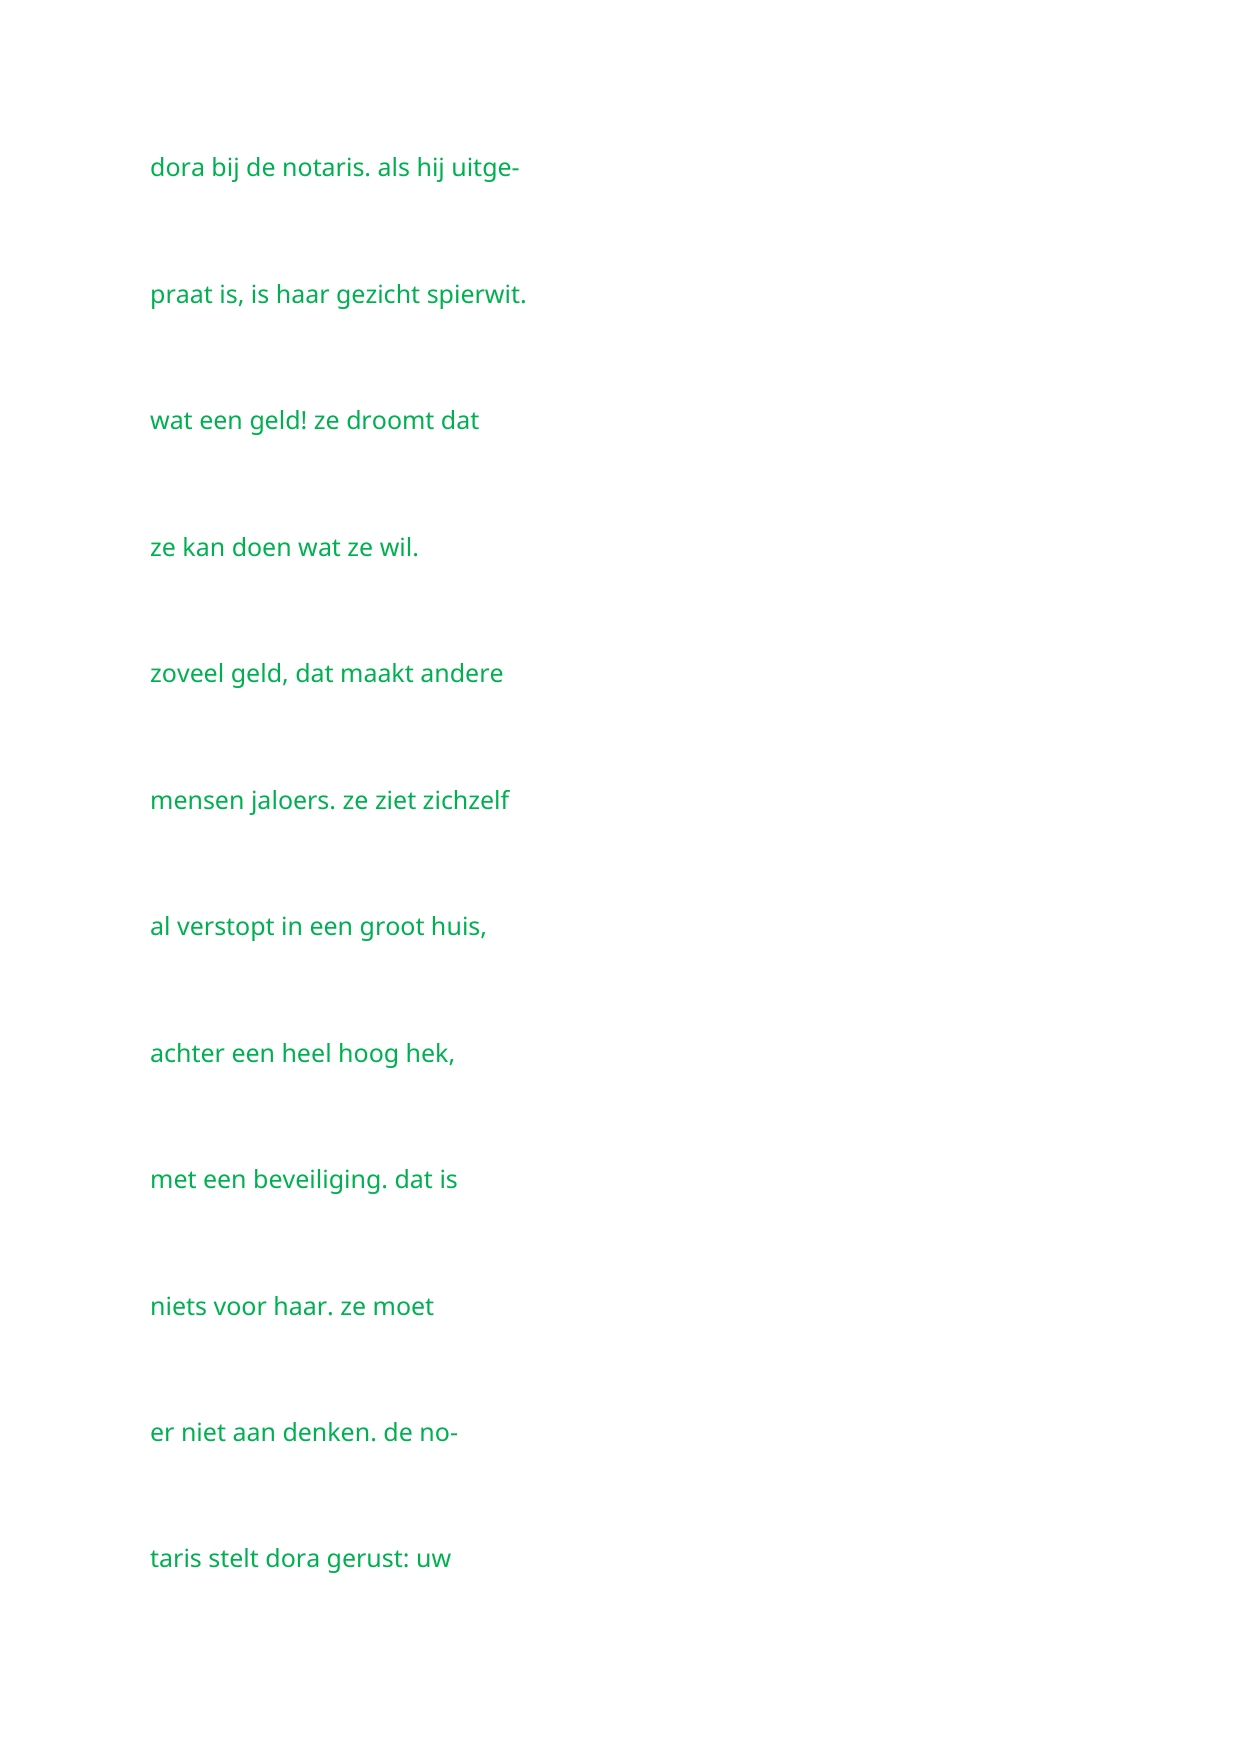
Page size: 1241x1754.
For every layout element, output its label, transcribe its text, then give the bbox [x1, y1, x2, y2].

text met een beveiliging. dat is [150, 1162, 1090, 1196]
text praat is, is haar gezicht spierwit. [150, 276, 1090, 311]
text ze kan doen wat ze wil. [150, 529, 1090, 563]
text zoveel geld, dat maakt andere [150, 656, 1090, 690]
text wat een geld! ze droomt dat [150, 403, 1090, 437]
text taris stelt dora gerust: uw [150, 1541, 1090, 1575]
text er niet aan denken. de no- [150, 1414, 1090, 1449]
text dora bij de notaris. als hij uitge- [150, 150, 1090, 184]
text mensen jaloers. ze ziet zichzelf [150, 782, 1090, 816]
text niets voor haar. ze moet [150, 1288, 1090, 1322]
text al verstopt in een groot huis, [150, 909, 1090, 943]
text achter een heel hoog hek, [150, 1035, 1090, 1069]
